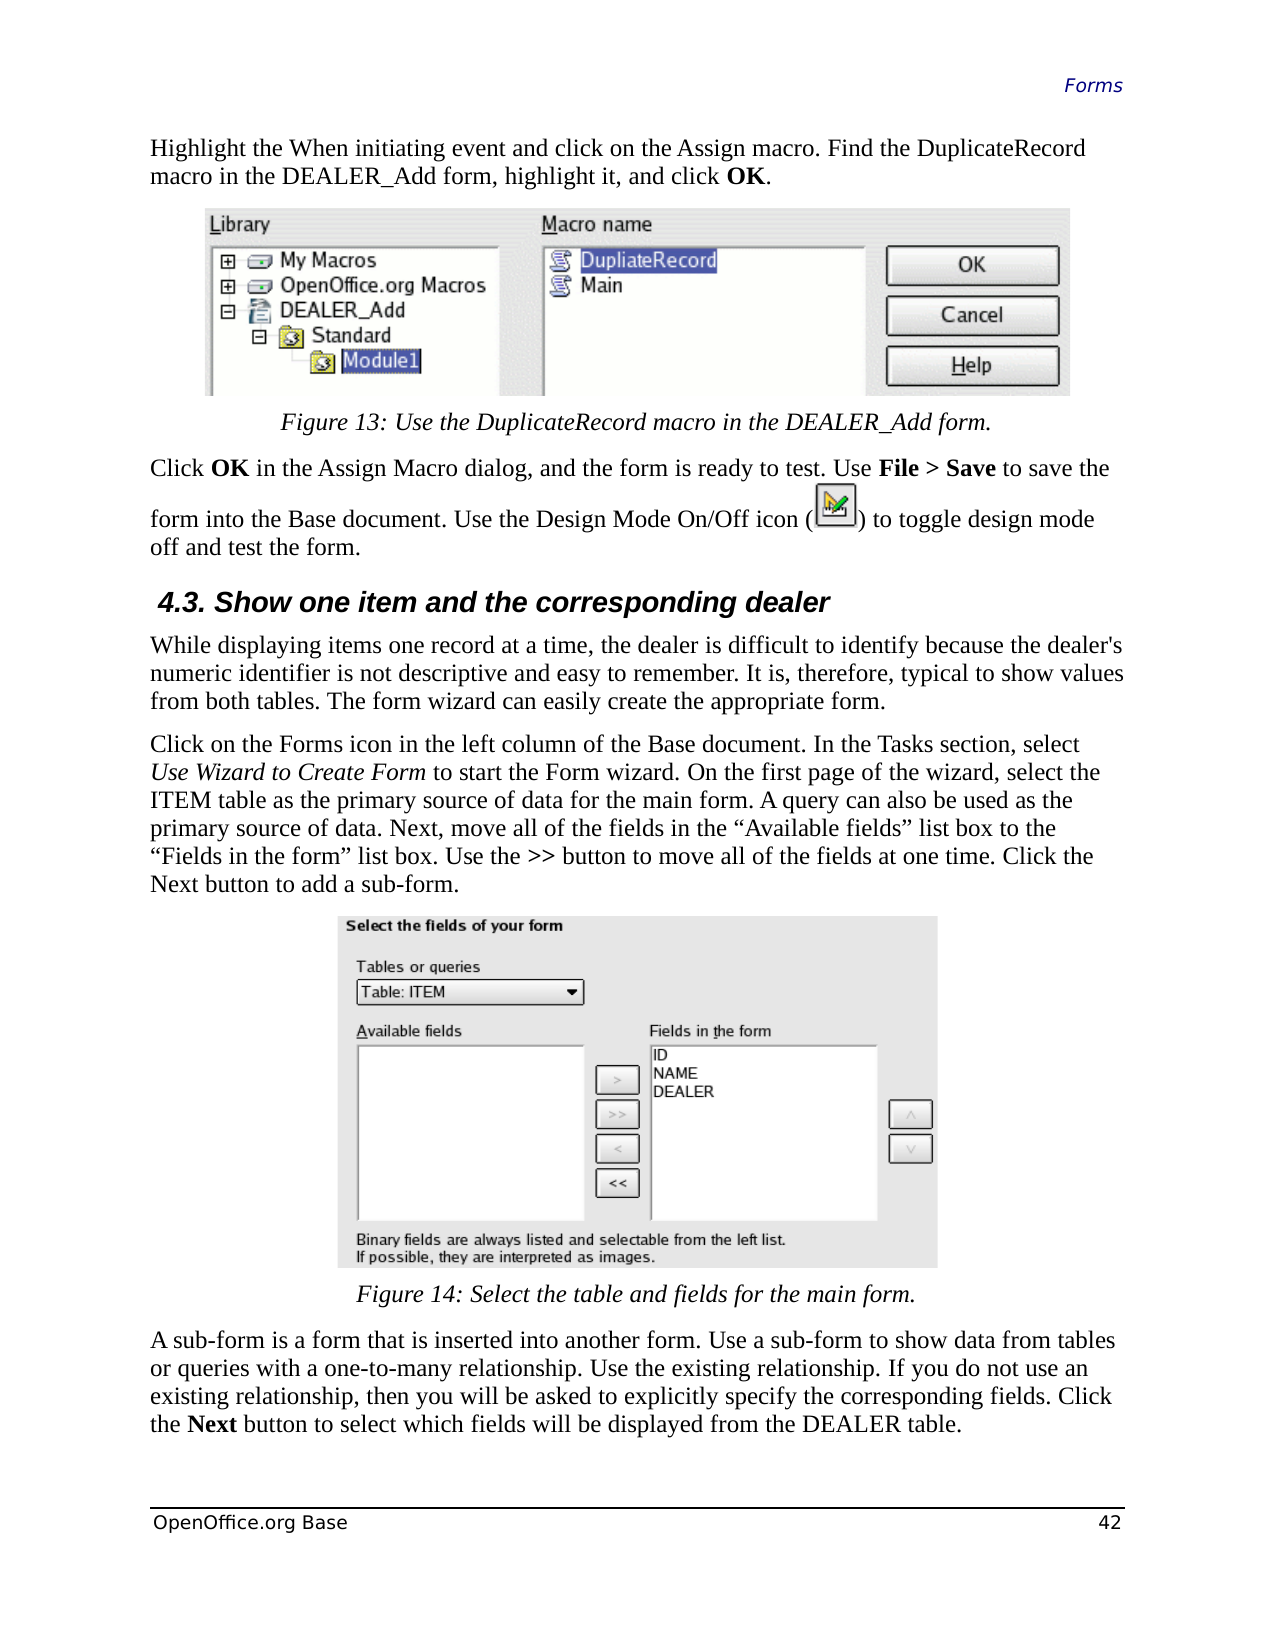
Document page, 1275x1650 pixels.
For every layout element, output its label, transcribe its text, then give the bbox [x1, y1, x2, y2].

picture [337, 916, 938, 1268]
text While displaying items one record at a time, the dealer is difficult to identify because the dealer's numeric identifier is not descriptive and easy to remember. It is, therefore, typical to show values from both tables. The form wizard can easily create the appropriate form. [150, 631, 1125, 715]
subtitle Show one item and the corresponding dealer [150, 586, 1125, 619]
picture [813, 482, 858, 528]
text Highlight the When initiating event and click on the Assign macro. Find the DuplicateRecord macro in the DEALER_Add form, highlight it, and click OK. [150, 134, 1125, 190]
text Figure 13: Use the DuplicateRecord macro in the DEALER_Add form. [205, 396, 1070, 436]
text Click OK in the Assign Macro dialog, and the form is ready to test. Use File > Save to save the form into the Base document. Use the Design Mode On/Off icon () to toggle design mode off and test the form. [150, 454, 1125, 561]
text A sub-form is a form that is inserted into another form. Use a sub-form to show data from tables or queries with a one-to-many relationship. Use the existing relationship. If you do not use an existing relationship, then you will be asked to explicitly specify the corresponding fields. Click the Next button to select which fields will be displayed from the DEALER table. [150, 1326, 1125, 1438]
picture [204, 208, 1071, 396]
text Click on the Forms icon in the left column of the Base document. In the Tasks section, select Use Wizard to Create Form to start the Form wizard. On the first page of the wizard, select the ITEM table as the primary source of data for the main form. A query can also be used as the primary source of data. Next, move all of the fields in the “Available fields” list box to the “Fields in the form” list box. Use the >> button to move all of the fields at one time. Click the Next button to add a sub-form. [150, 730, 1125, 898]
text Figure 14: Select the table and fields for the main form. [337, 1268, 937, 1307]
